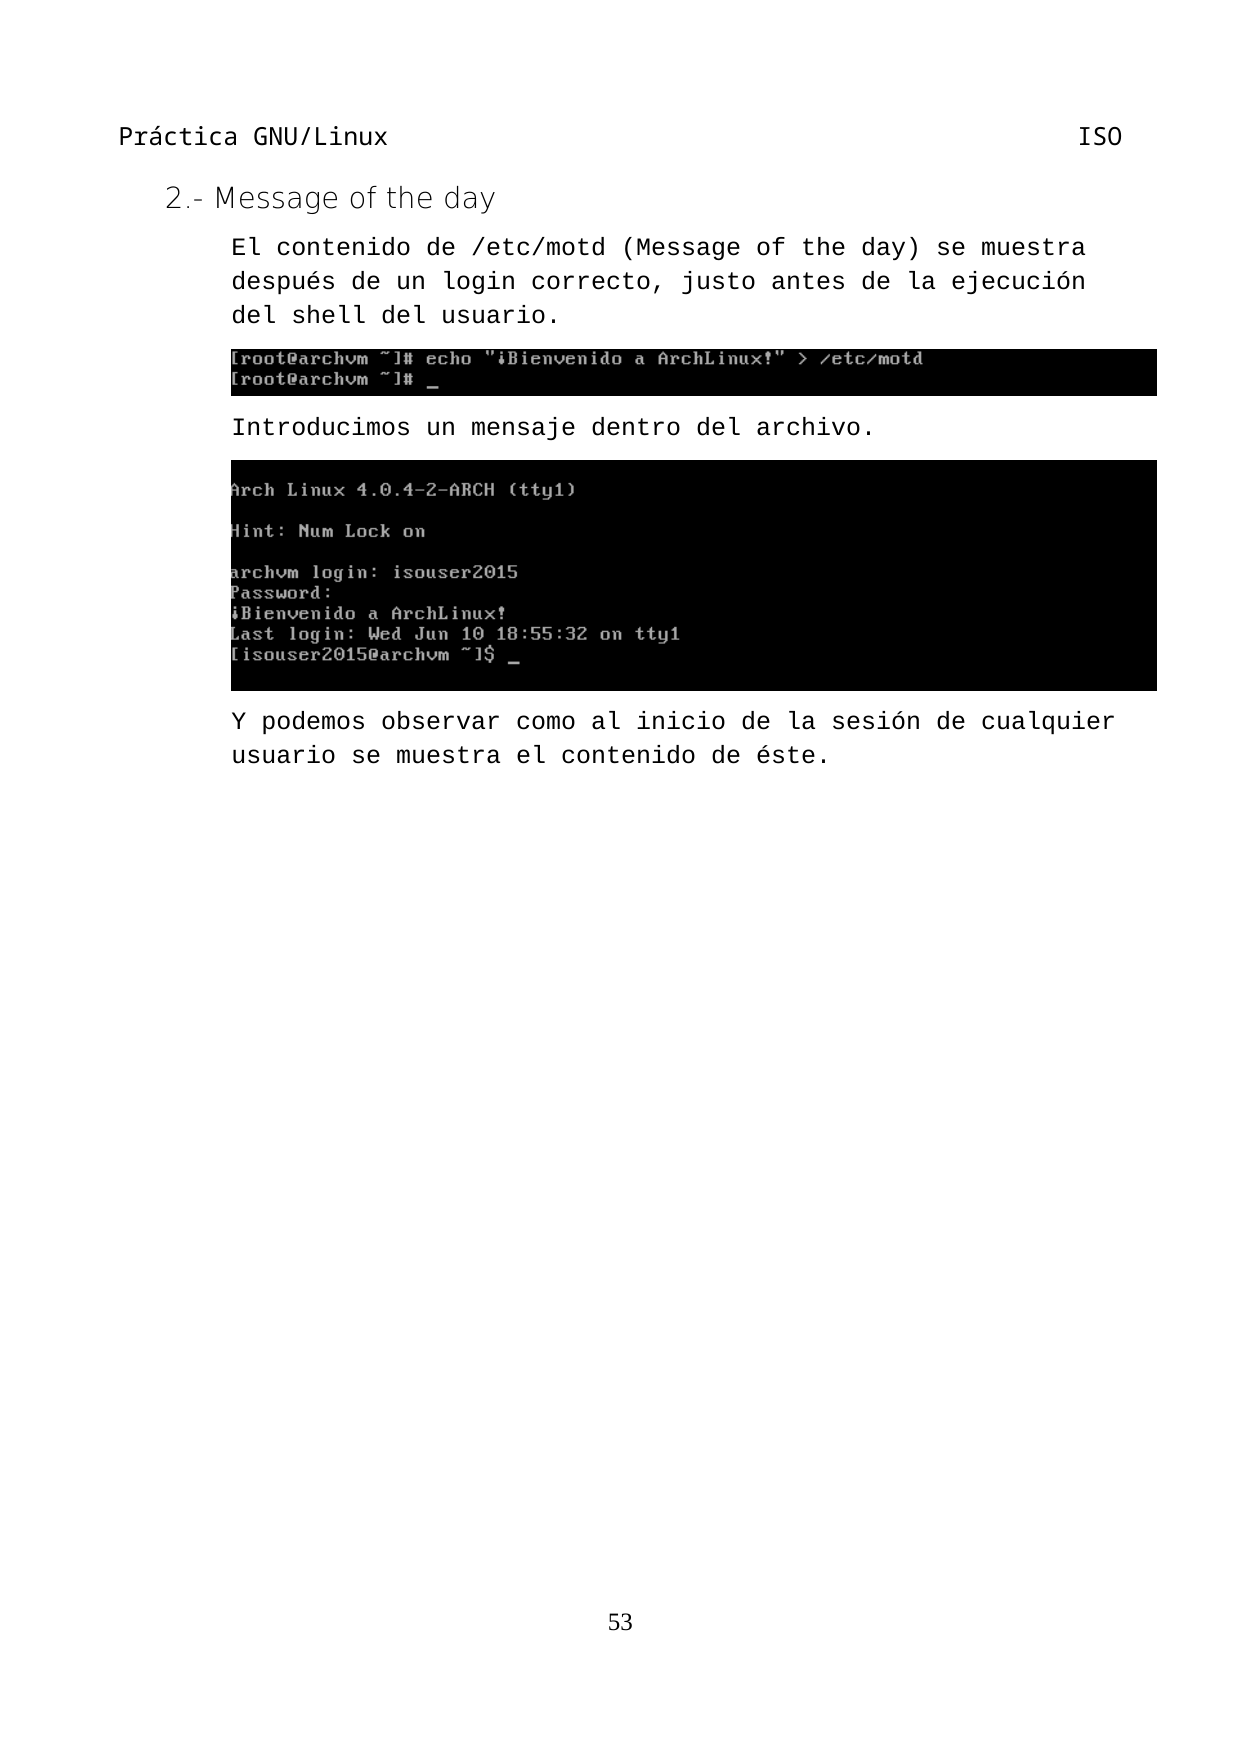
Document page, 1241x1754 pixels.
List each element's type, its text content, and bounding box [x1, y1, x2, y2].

text Y podemos observar como al inicio de la sesión de cualquier usuario se muestra el contenido de éste. [231, 709, 1122, 771]
text El contenido de /etc/motd (Message of the day) se muestra después de un login correcto, justo antes de la ejecución del shell del usuario. [231, 235, 1122, 331]
list Message of the day [156, 182, 1122, 216]
picture [231, 349, 1157, 396]
picture [231, 460, 1157, 691]
text Introducimos un mensaje dentro del archivo. [231, 414, 1122, 442]
